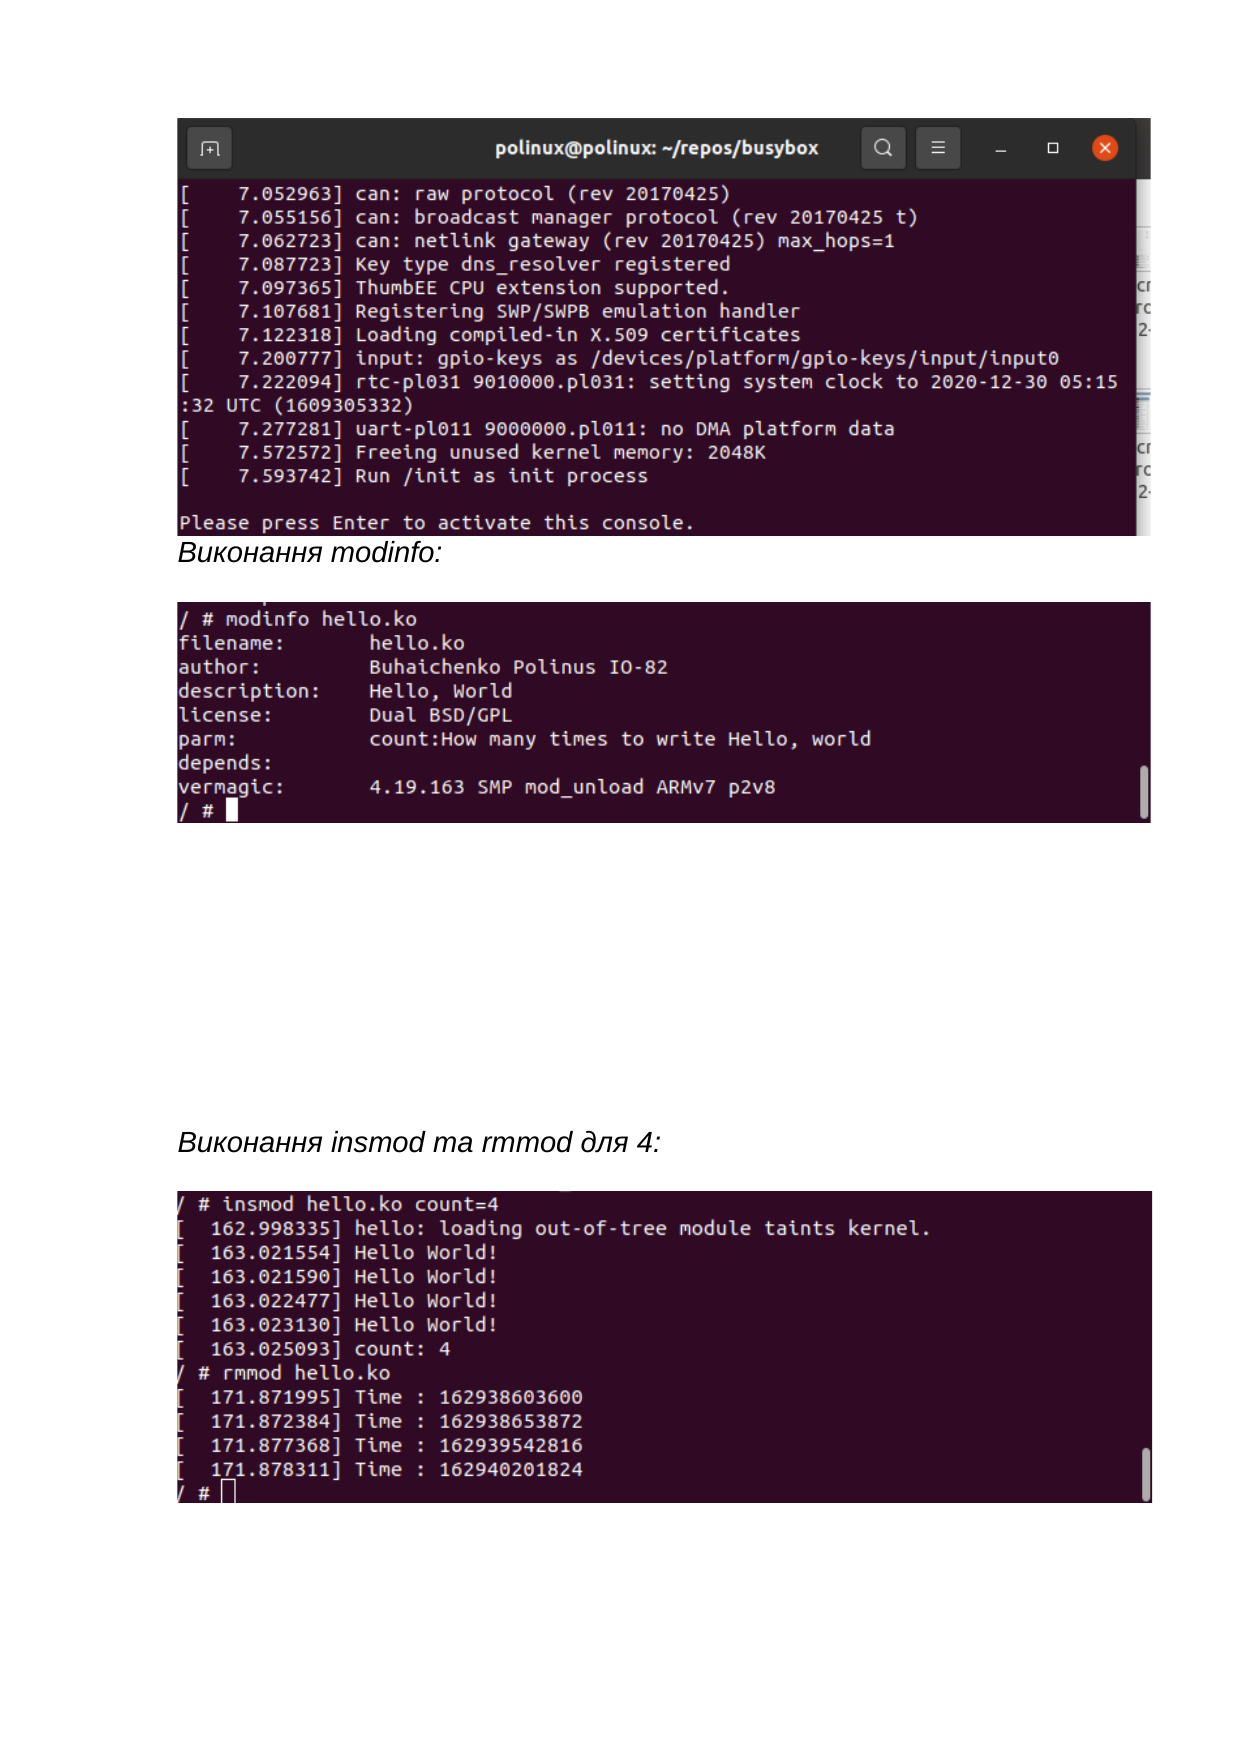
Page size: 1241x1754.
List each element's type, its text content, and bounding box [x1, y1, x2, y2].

text Виконання insmod та rmmod для 4: [177, 1124, 1152, 1158]
text Виконання modinfo: [177, 535, 1152, 569]
